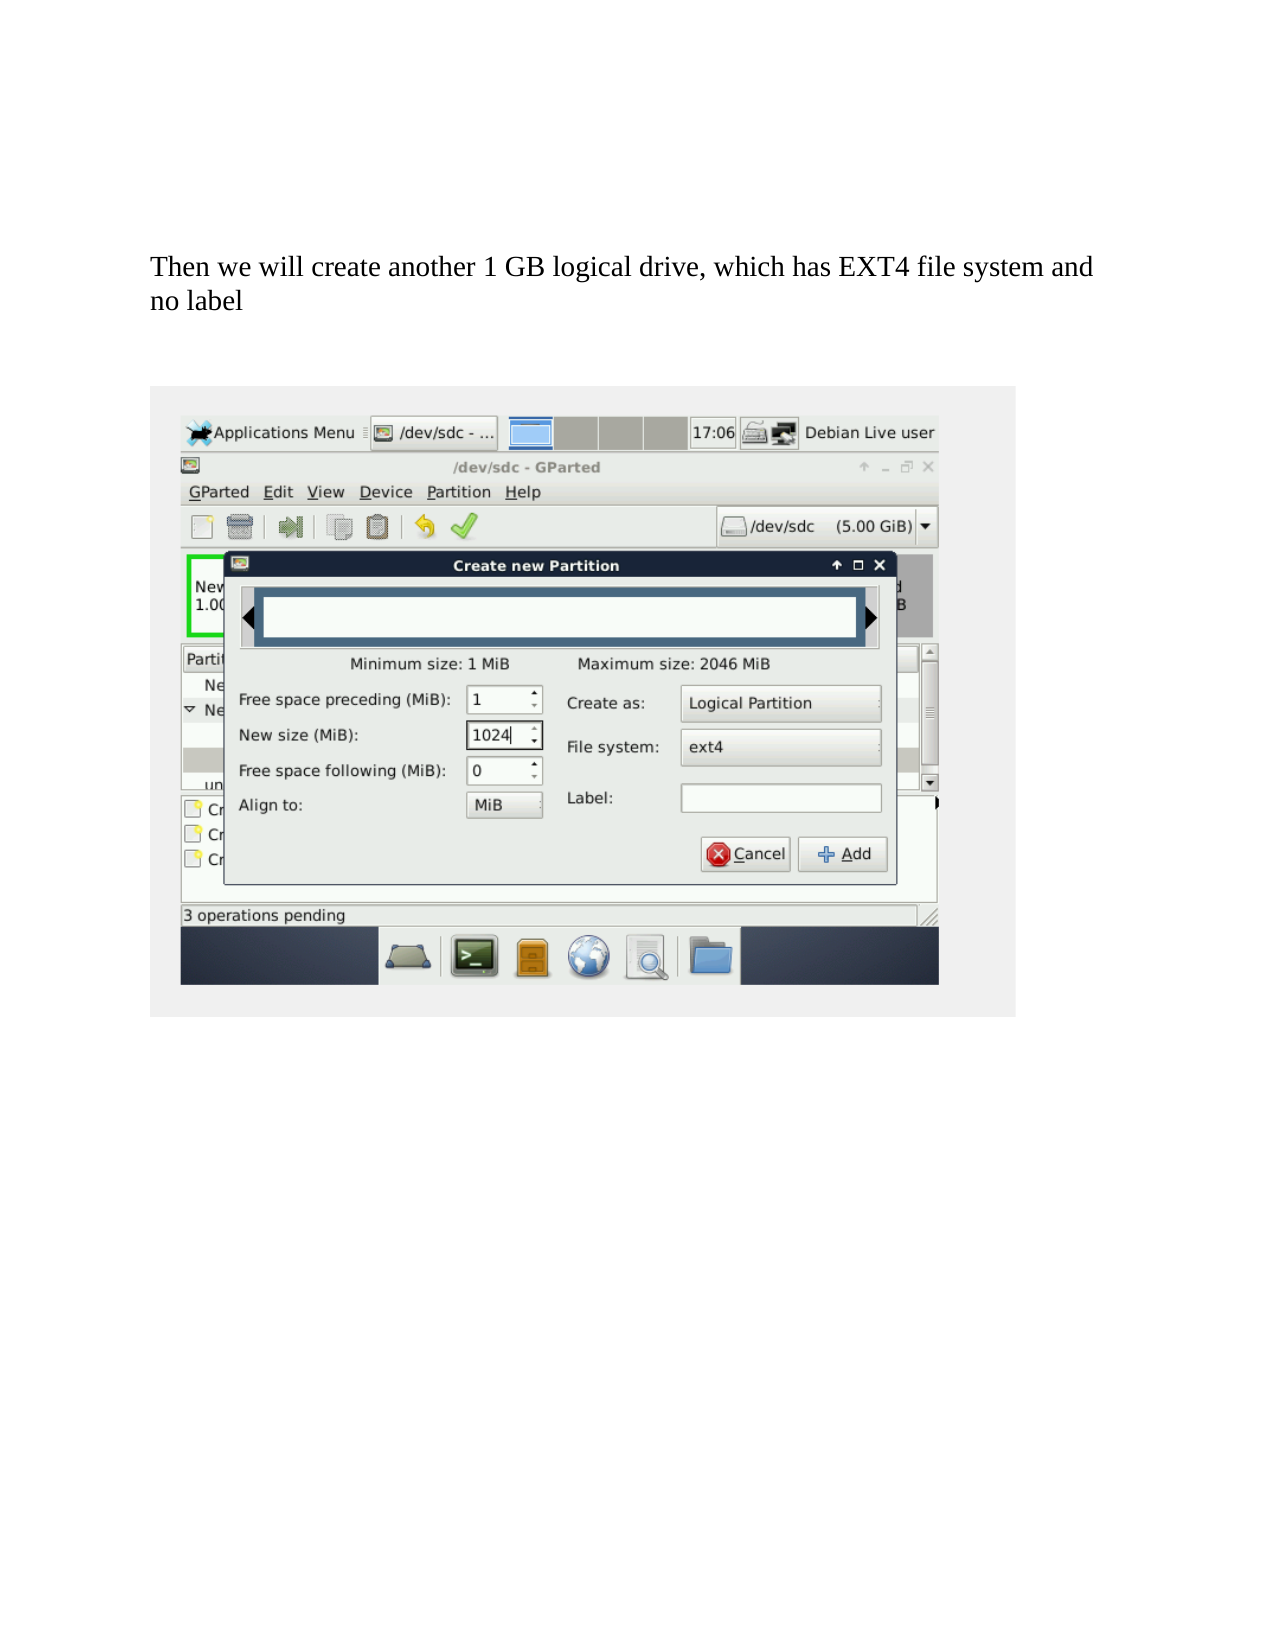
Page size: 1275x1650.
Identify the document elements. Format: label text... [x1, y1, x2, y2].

text Then we will create another 1 GB logical drive, which has EXT4 file system and no label [150, 249, 1125, 316]
